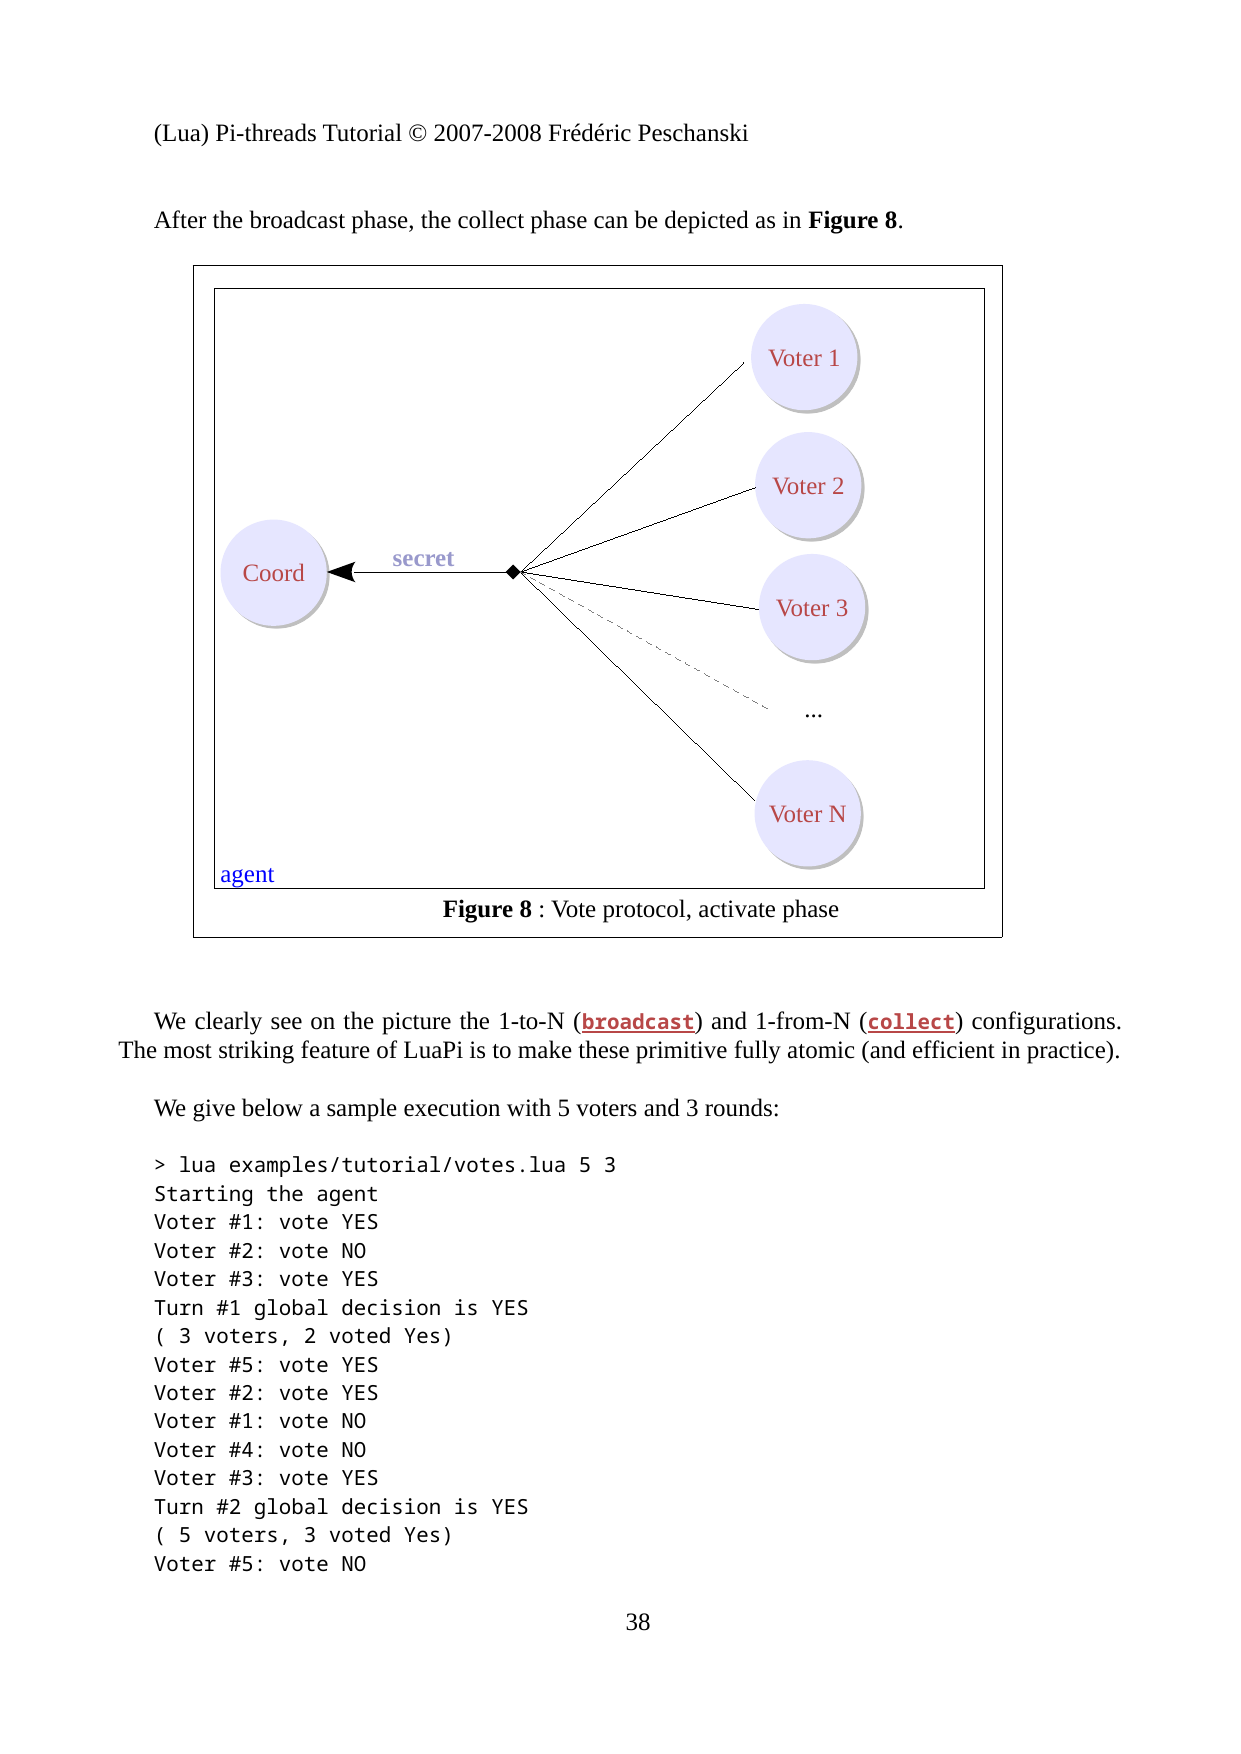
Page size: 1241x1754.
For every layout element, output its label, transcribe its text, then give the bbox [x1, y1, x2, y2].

text Turn #1 global decision is YES [118, 1293, 1122, 1321]
text ( 3 voters, 2 voted Yes) [118, 1321, 1122, 1350]
text Voter #1: vote NO [118, 1407, 1122, 1435]
text We give below a sample execution with 5 voters and 3 rounds: [118, 1093, 1122, 1122]
text We clearly see on the picture the 1-to-N (broadcast) and 1-from-N (collect) configurations. The most striking feature of LuaPi is to make these primitive fully atomic (and efficient in practice). [118, 1006, 1122, 1064]
text After the broadcast phase, the collect phase can be depicted as in Figure 8. [118, 205, 1122, 234]
text Voter #5: vote YES [118, 1350, 1122, 1378]
text Voter #3: vote YES [118, 1264, 1122, 1293]
text Voter #1: vote YES [118, 1207, 1122, 1236]
text Voter #5: vote NO [118, 1549, 1122, 1577]
text Voter #4: vote NO [118, 1435, 1122, 1463]
text ( 5 voters, 3 voted Yes) [118, 1520, 1122, 1549]
text Voter #2: vote NO [118, 1236, 1122, 1264]
text Starting the agent [118, 1179, 1122, 1207]
text Voter #3: vote YES [118, 1463, 1122, 1492]
text Turn #2 global decision is YES [118, 1492, 1122, 1520]
text > lua examples/tutorial/votes.lua 5 3 [118, 1151, 1122, 1179]
text Voter #2: vote YES [118, 1378, 1122, 1407]
